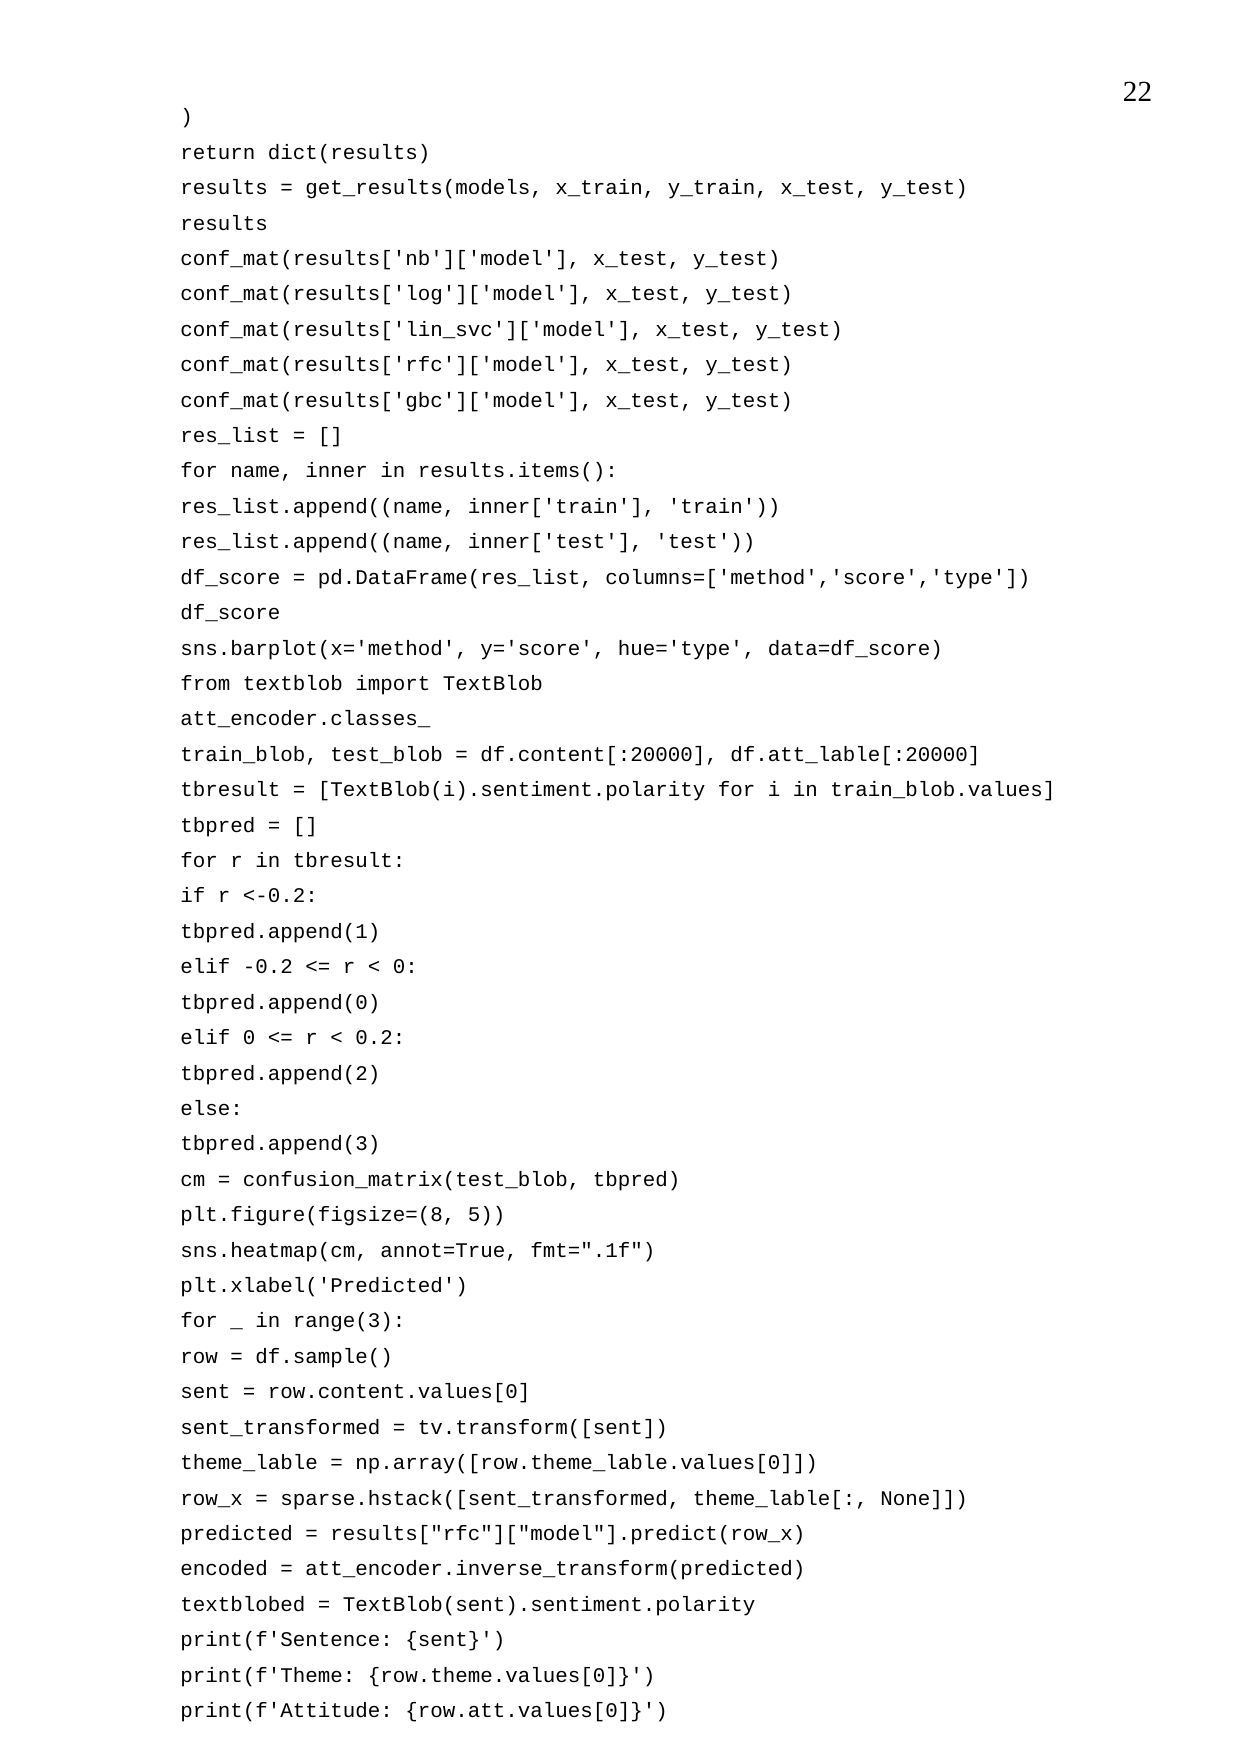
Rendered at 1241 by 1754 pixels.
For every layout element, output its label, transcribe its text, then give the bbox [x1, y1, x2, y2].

text att_encoder.classes_ [106, 708, 1198, 732]
text df_score [106, 602, 1198, 626]
text print(f'Theme: {row.theme.values[0]}') [106, 1664, 1198, 1688]
text cm = confusion_matrix(test_blob, tbpred) [106, 1169, 1198, 1192]
text sent = row.content.values[0] [106, 1381, 1198, 1405]
text elif -0.2 <= r < 0: [106, 956, 1198, 980]
text ) [106, 106, 1198, 130]
text theme_lable = np.array([row.theme_lable.values[0]]) [106, 1452, 1198, 1476]
text tbresult = [TextBlob(i).sentiment.polarity for i in train_blob.values] [106, 779, 1198, 803]
text tbpred.append(0) [106, 992, 1198, 1015]
text else: [106, 1098, 1198, 1122]
text encoded = att_encoder.inverse_transform(predicted) [106, 1558, 1198, 1582]
text row = df.sample() [106, 1346, 1198, 1369]
text row_x = sparse.hstack([sent_transformed, theme_lable[:, None]]) [106, 1487, 1198, 1511]
text from textblob import TextBlob [106, 673, 1198, 697]
text for name, inner in results.items(): [106, 460, 1198, 484]
text return dict(results) [106, 142, 1198, 165]
text conf_mat(results['nb']['model'], x_test, y_test) [106, 248, 1198, 272]
text print(f'Attitude: {row.att.values[0]}') [106, 1700, 1198, 1724]
text results [106, 212, 1198, 236]
text res_list.append((name, inner['test'], 'test')) [106, 531, 1198, 555]
text plt.xlabel('Predicted') [106, 1275, 1198, 1299]
text results = get_results(models, x_train, y_train, x_test, y_test) [106, 177, 1198, 201]
text res_list = [] [106, 425, 1198, 449]
text tbpred.append(3) [106, 1133, 1198, 1157]
text train_blob, test_blob = df.content[:20000], df.att_lable[:20000] [106, 744, 1198, 767]
text if r <-0.2: [106, 885, 1198, 909]
text elif 0 <= r < 0.2: [106, 1027, 1198, 1051]
text tbpred.append(1) [106, 921, 1198, 944]
text predicted = results["rfc"]["model"].predict(row_x) [106, 1523, 1198, 1547]
text conf_mat(results['rfc']['model'], x_test, y_test) [106, 354, 1198, 378]
text res_list.append((name, inner['train'], 'train')) [106, 496, 1198, 519]
text textblobed = TextBlob(sent).sentiment.polarity [106, 1594, 1198, 1617]
text for _ in range(3): [106, 1310, 1198, 1334]
text tbpred = [] [106, 814, 1198, 838]
text conf_mat(results['gbc']['model'], x_test, y_test) [106, 389, 1198, 413]
text sns.heatmap(cm, annot=True, fmt=".1f") [106, 1239, 1198, 1263]
text print(f'Sentence: {sent}') [106, 1629, 1198, 1653]
text sent_transformed = tv.transform([sent]) [106, 1417, 1198, 1440]
text plt.figure(figsize=(8, 5)) [106, 1204, 1198, 1228]
text for r in tbresult: [106, 850, 1198, 874]
text conf_mat(results['log']['model'], x_test, y_test) [106, 283, 1198, 307]
text tbpred.append(2) [106, 1062, 1198, 1086]
text conf_mat(results['lin_svc']['model'], x_test, y_test) [106, 319, 1198, 342]
text df_score = pd.DataFrame(res_list, columns=['method','score','type']) [106, 567, 1198, 590]
text sns.barplot(x='method', y='score', hue='type', data=df_score) [106, 637, 1198, 661]
